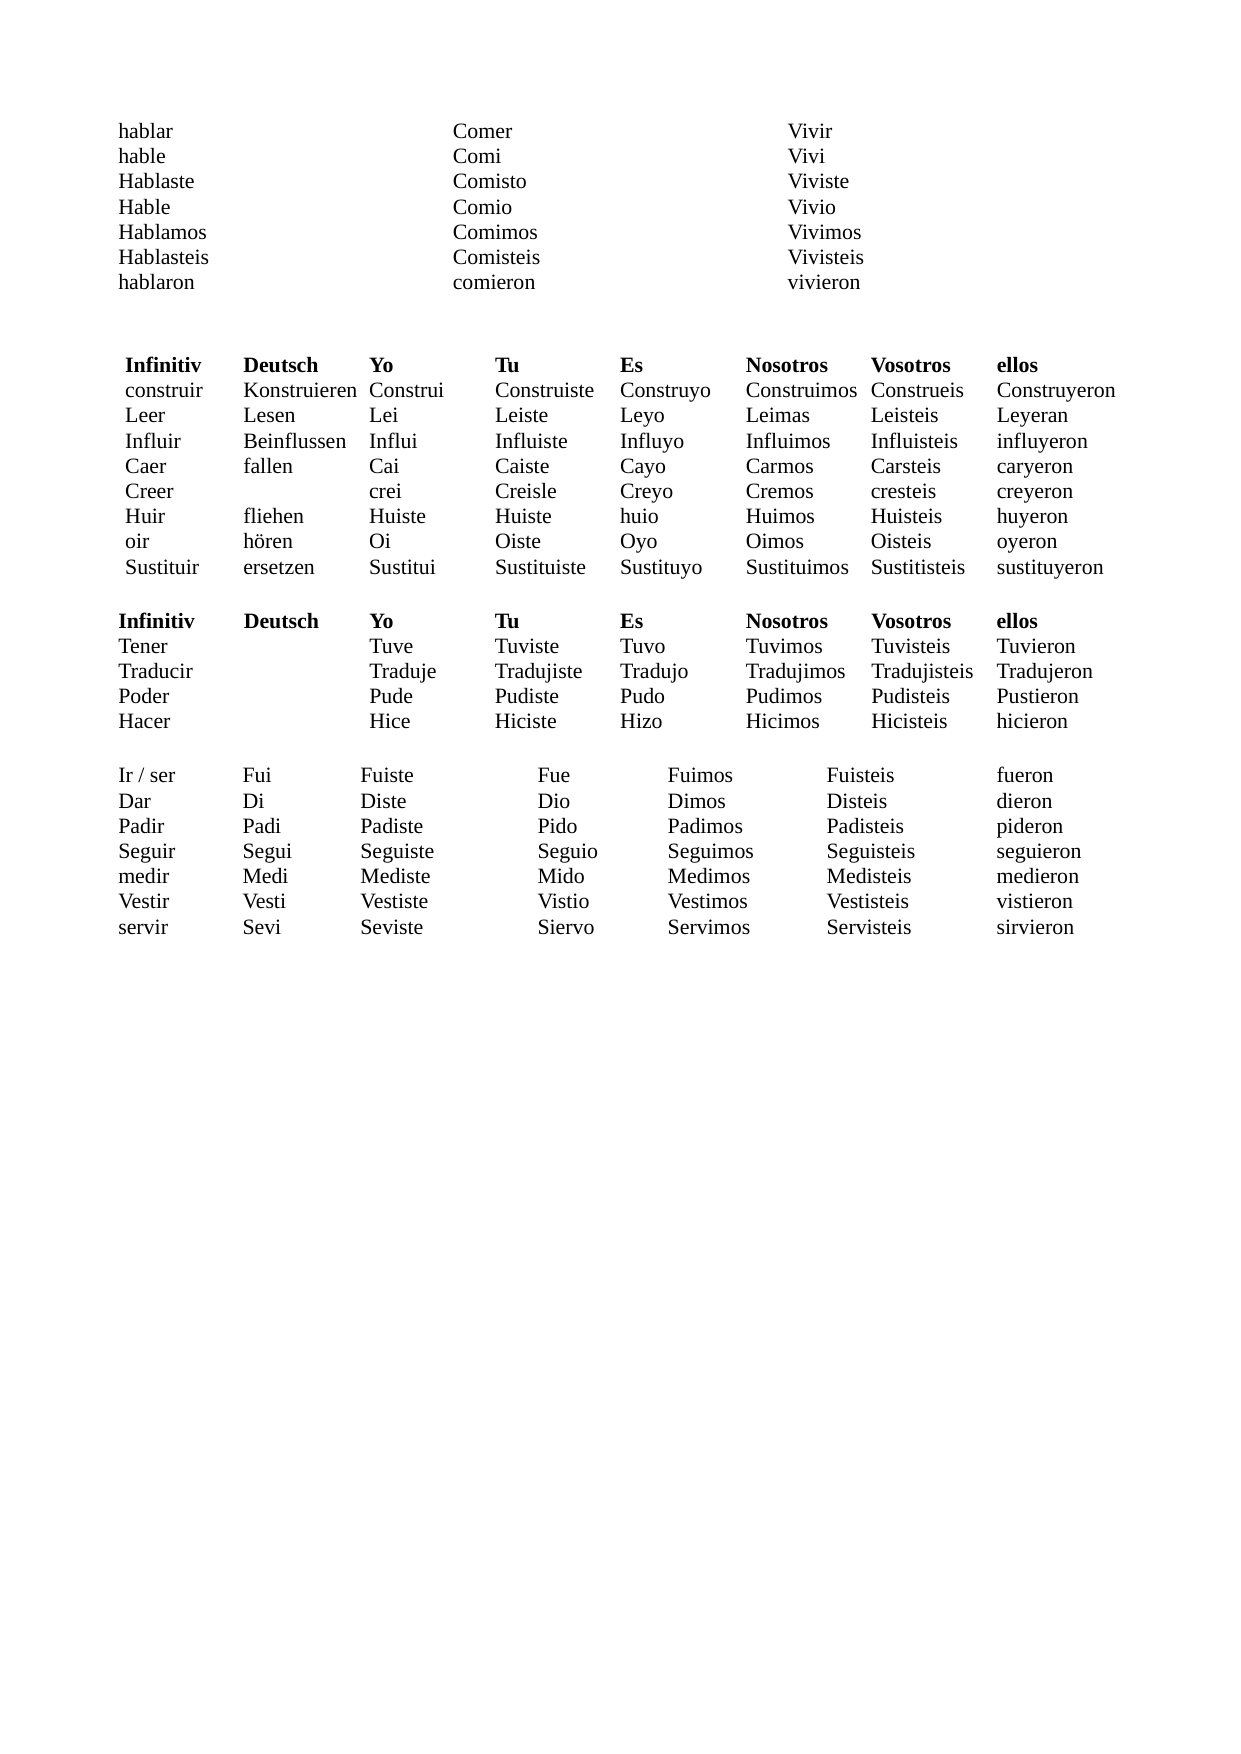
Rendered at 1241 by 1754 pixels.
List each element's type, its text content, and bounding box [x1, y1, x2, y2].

table_header ellos [997, 352, 1122, 377]
table_cell creyeron [997, 478, 1122, 503]
table_cell Mediste [360, 863, 537, 888]
table_cell Tuvieron [996, 633, 1122, 658]
table_cell Seguimos [668, 838, 826, 863]
table_cell Oisteis [871, 529, 997, 554]
table_cell Influyo [620, 428, 746, 453]
table_cell Seguisteis [826, 838, 996, 863]
table_cell seguieron [996, 838, 1122, 863]
table_cell Influisteis [871, 428, 997, 453]
table_cell Leyo [620, 403, 746, 428]
table_header Fuiste [360, 763, 537, 788]
table_header Fuimos [668, 763, 826, 788]
table_cell Dimos [668, 788, 826, 813]
table_header Yo [369, 608, 494, 633]
table_cell Vestir [118, 889, 242, 914]
table_cell Tuvo [620, 633, 746, 658]
table_cell caryeron [997, 453, 1122, 478]
table_cell Construeis [871, 377, 997, 402]
table_cell Comio [453, 194, 787, 219]
table_cell Caer [125, 453, 243, 478]
table_cell Sevi [242, 914, 360, 939]
table_header Comer [453, 118, 787, 143]
table_cell Tener [118, 633, 243, 658]
table_cell [244, 709, 369, 734]
table_header hablar [118, 118, 453, 143]
table_header Nosotros [746, 352, 871, 377]
table_cell Sustitisteis [871, 554, 997, 579]
table_cell Comi [453, 143, 787, 168]
table_cell Hablamos [118, 219, 453, 244]
table_cell Hice [369, 709, 494, 734]
table_header Vosotros [871, 608, 996, 633]
table_cell sirvieron [996, 914, 1122, 939]
table_cell Tradujo [620, 658, 746, 683]
table_cell Sustituyo [620, 554, 746, 579]
table_cell huyeron [997, 503, 1122, 528]
table_cell Di [242, 788, 360, 813]
table_cell Construyo [620, 377, 746, 402]
table_cell Cayo [620, 453, 746, 478]
table_cell Dar [118, 788, 242, 813]
table_header Tu [495, 608, 620, 633]
table_cell Creer [125, 478, 243, 503]
table_cell Oyo [620, 529, 746, 554]
table_cell Medisteis [826, 863, 996, 888]
table_cell Padisteis [826, 813, 996, 838]
table_cell Sustitui [369, 554, 495, 579]
table_cell Comisto [453, 169, 787, 194]
table_cell Sustituiste [495, 554, 620, 579]
table_cell construir [125, 377, 243, 402]
table_cell influyeron [997, 428, 1122, 453]
table_cell Padiste [360, 813, 537, 838]
table_header Fui [242, 763, 360, 788]
table_cell Creyo [620, 478, 746, 503]
table_cell medieron [996, 863, 1122, 888]
table_cell Servisteis [826, 914, 996, 939]
table_cell Konstruieren [243, 377, 369, 402]
table_cell Dio [537, 788, 667, 813]
table_header Es [620, 608, 746, 633]
table_cell Traducir [118, 658, 243, 683]
table_cell medir [118, 863, 242, 888]
table_cell Tuve [369, 633, 494, 658]
table_header Fue [537, 763, 667, 788]
table_header Deutsch [243, 352, 369, 377]
table_cell Oi [369, 529, 495, 554]
table_cell Leiste [495, 403, 620, 428]
table_cell oir [125, 529, 243, 554]
table_cell Hicisteis [871, 709, 996, 734]
table_cell Tradujisteis [871, 658, 996, 683]
table_cell ersetzen [243, 554, 369, 579]
table_cell Cai [369, 453, 495, 478]
table_cell Influi [369, 428, 495, 453]
table_cell Seguir [118, 838, 242, 863]
table_cell vistieron [996, 889, 1122, 914]
table_cell Hiciste [495, 709, 620, 734]
table_header Ir / ser [118, 763, 242, 788]
table_cell Siervo [537, 914, 667, 939]
table_cell Influiste [495, 428, 620, 453]
table_cell Sustituimos [746, 554, 871, 579]
table_header Deutsch [244, 608, 369, 633]
table_cell Vistio [537, 889, 667, 914]
table_cell Leisteis [871, 403, 997, 428]
table_header Fuisteis [826, 763, 996, 788]
table_header Es [620, 352, 746, 377]
table_cell Carmos [746, 453, 871, 478]
table_cell [243, 478, 369, 503]
table_header ellos [996, 608, 1122, 633]
table_header Vivir [788, 118, 1122, 143]
table_cell servir [118, 914, 242, 939]
table_cell Comimos [453, 219, 787, 244]
table_cell Medi [242, 863, 360, 888]
table_cell Seviste [360, 914, 537, 939]
table_cell Hable [118, 194, 453, 219]
table_header Infinitiv [118, 608, 243, 633]
table_cell Vivio [788, 194, 1122, 219]
table_cell Tradujimos [746, 658, 871, 683]
table_cell Pudo [620, 683, 746, 708]
table_cell hören [243, 529, 369, 554]
table_cell pideron [996, 813, 1122, 838]
table_cell hable [118, 143, 453, 168]
table_cell Huisteis [871, 503, 997, 528]
table_cell [244, 633, 369, 658]
table_cell Cremos [746, 478, 871, 503]
table_cell Creisle [495, 478, 620, 503]
table_cell Hicimos [746, 709, 871, 734]
table_cell Construi [369, 377, 495, 402]
table_cell Leimas [746, 403, 871, 428]
table_cell Padi [242, 813, 360, 838]
table_cell oyeron [997, 529, 1122, 554]
table_header Yo [369, 352, 495, 377]
table_cell [244, 683, 369, 708]
table_cell Tuvisteis [871, 633, 996, 658]
table_cell Tradujiste [495, 658, 620, 683]
table_header Vosotros [871, 352, 997, 377]
table_cell Caiste [495, 453, 620, 478]
table_cell huio [620, 503, 746, 528]
table_cell Pudimos [746, 683, 871, 708]
table_cell hicieron [996, 709, 1122, 734]
table_cell Sustituir [125, 554, 243, 579]
table_cell Viviste [788, 169, 1122, 194]
table_cell comieron [453, 269, 787, 294]
table_cell crei [369, 478, 495, 503]
table_header Infinitiv [125, 352, 243, 377]
table_cell Diste [360, 788, 537, 813]
table_cell Medimos [668, 863, 826, 888]
table_cell Pudiste [495, 683, 620, 708]
table_cell Beinflussen [243, 428, 369, 453]
table_cell Leyeran [997, 403, 1122, 428]
table_cell Influir [125, 428, 243, 453]
table_cell Huir [125, 503, 243, 528]
table_cell Padir [118, 813, 242, 838]
table_cell [244, 658, 369, 683]
table_cell Carsteis [871, 453, 997, 478]
table_cell sustituyeron [997, 554, 1122, 579]
table_cell Vestimos [668, 889, 826, 914]
table_cell Segui [242, 838, 360, 863]
table_cell Huimos [746, 503, 871, 528]
table_cell Pudisteis [871, 683, 996, 708]
table_cell Seguio [537, 838, 667, 863]
table_cell Poder [118, 683, 243, 708]
table_cell Mido [537, 863, 667, 888]
table_cell Disteis [826, 788, 996, 813]
table_cell Huiste [369, 503, 495, 528]
table_cell vivieron [788, 269, 1122, 294]
table_cell Servimos [668, 914, 826, 939]
table_cell Construiste [495, 377, 620, 402]
table_cell Vivimos [788, 219, 1122, 244]
table_cell Vestisteis [826, 889, 996, 914]
table_cell Pude [369, 683, 494, 708]
table_cell Comisteis [453, 244, 787, 269]
table_cell Lesen [243, 403, 369, 428]
table_cell Tuvimos [746, 633, 871, 658]
table_cell Hablaste [118, 169, 453, 194]
table_cell Vestiste [360, 889, 537, 914]
table_cell Influimos [746, 428, 871, 453]
table_cell Hablasteis [118, 244, 453, 269]
table_cell hablaron [118, 269, 453, 294]
table_cell Hacer [118, 709, 243, 734]
table_cell Hizo [620, 709, 746, 734]
table_cell fliehen [243, 503, 369, 528]
table_cell Padimos [668, 813, 826, 838]
table_cell Traduje [369, 658, 494, 683]
table_cell dieron [996, 788, 1122, 813]
table_cell Construimos [746, 377, 871, 402]
table_cell cresteis [871, 478, 997, 503]
table_header Tu [495, 352, 620, 377]
table_cell Seguiste [360, 838, 537, 863]
table_cell Vivi [788, 143, 1122, 168]
table_cell Tuviste [495, 633, 620, 658]
table_cell Lei [369, 403, 495, 428]
table_header Nosotros [746, 608, 871, 633]
table_cell Construyeron [997, 377, 1122, 402]
table_cell Huiste [495, 503, 620, 528]
table_cell Vesti [242, 889, 360, 914]
table_header fueron [996, 763, 1122, 788]
table_cell Pustieron [996, 683, 1122, 708]
table_cell Pido [537, 813, 667, 838]
table_cell Oiste [495, 529, 620, 554]
table_cell Tradujeron [996, 658, 1122, 683]
table_cell fallen [243, 453, 369, 478]
table_cell Oimos [746, 529, 871, 554]
table_cell Leer [125, 403, 243, 428]
table_cell Vivisteis [788, 244, 1122, 269]
